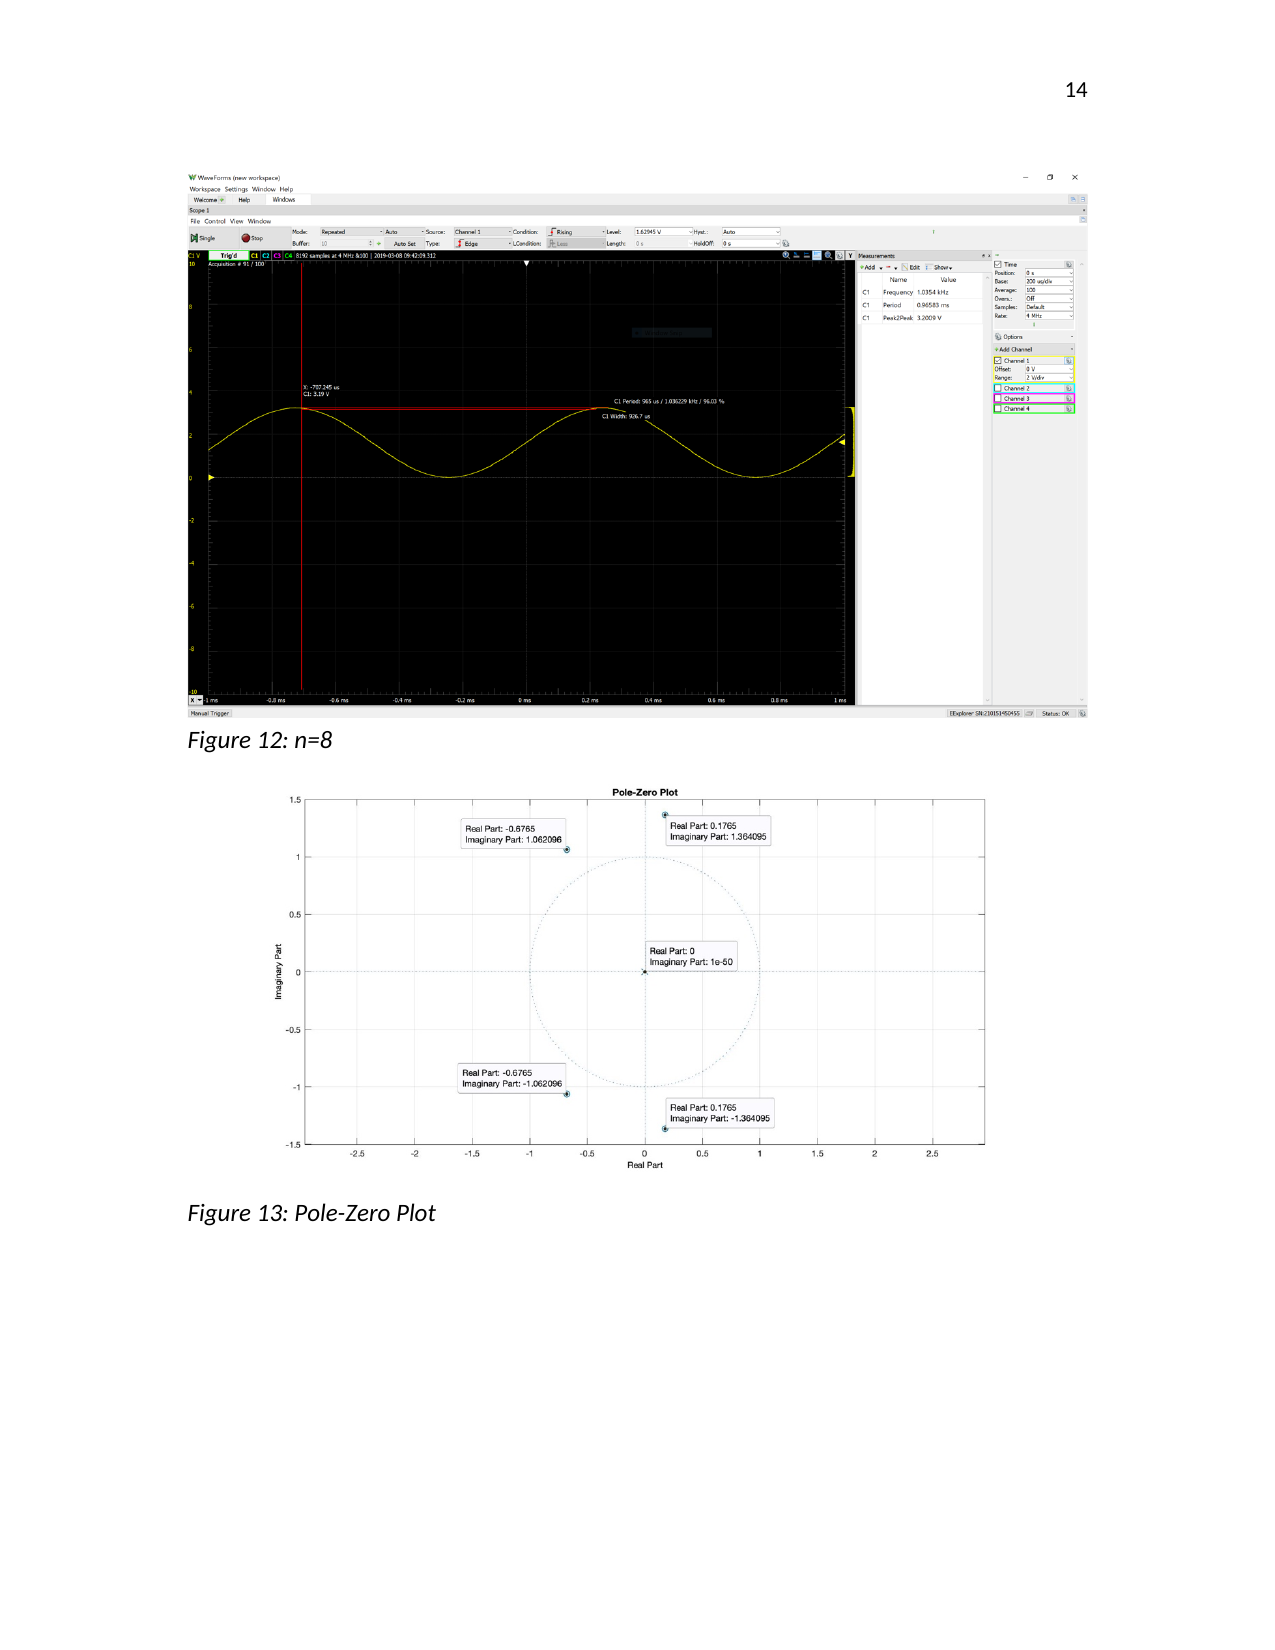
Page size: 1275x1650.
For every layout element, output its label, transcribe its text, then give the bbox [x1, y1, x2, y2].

text Figure 13: Pole-Zero Plot [187, 1191, 1087, 1227]
picture [187, 171, 1088, 718]
text Figure 12: n=8 [187, 718, 1087, 755]
picture [187, 767, 1088, 1191]
